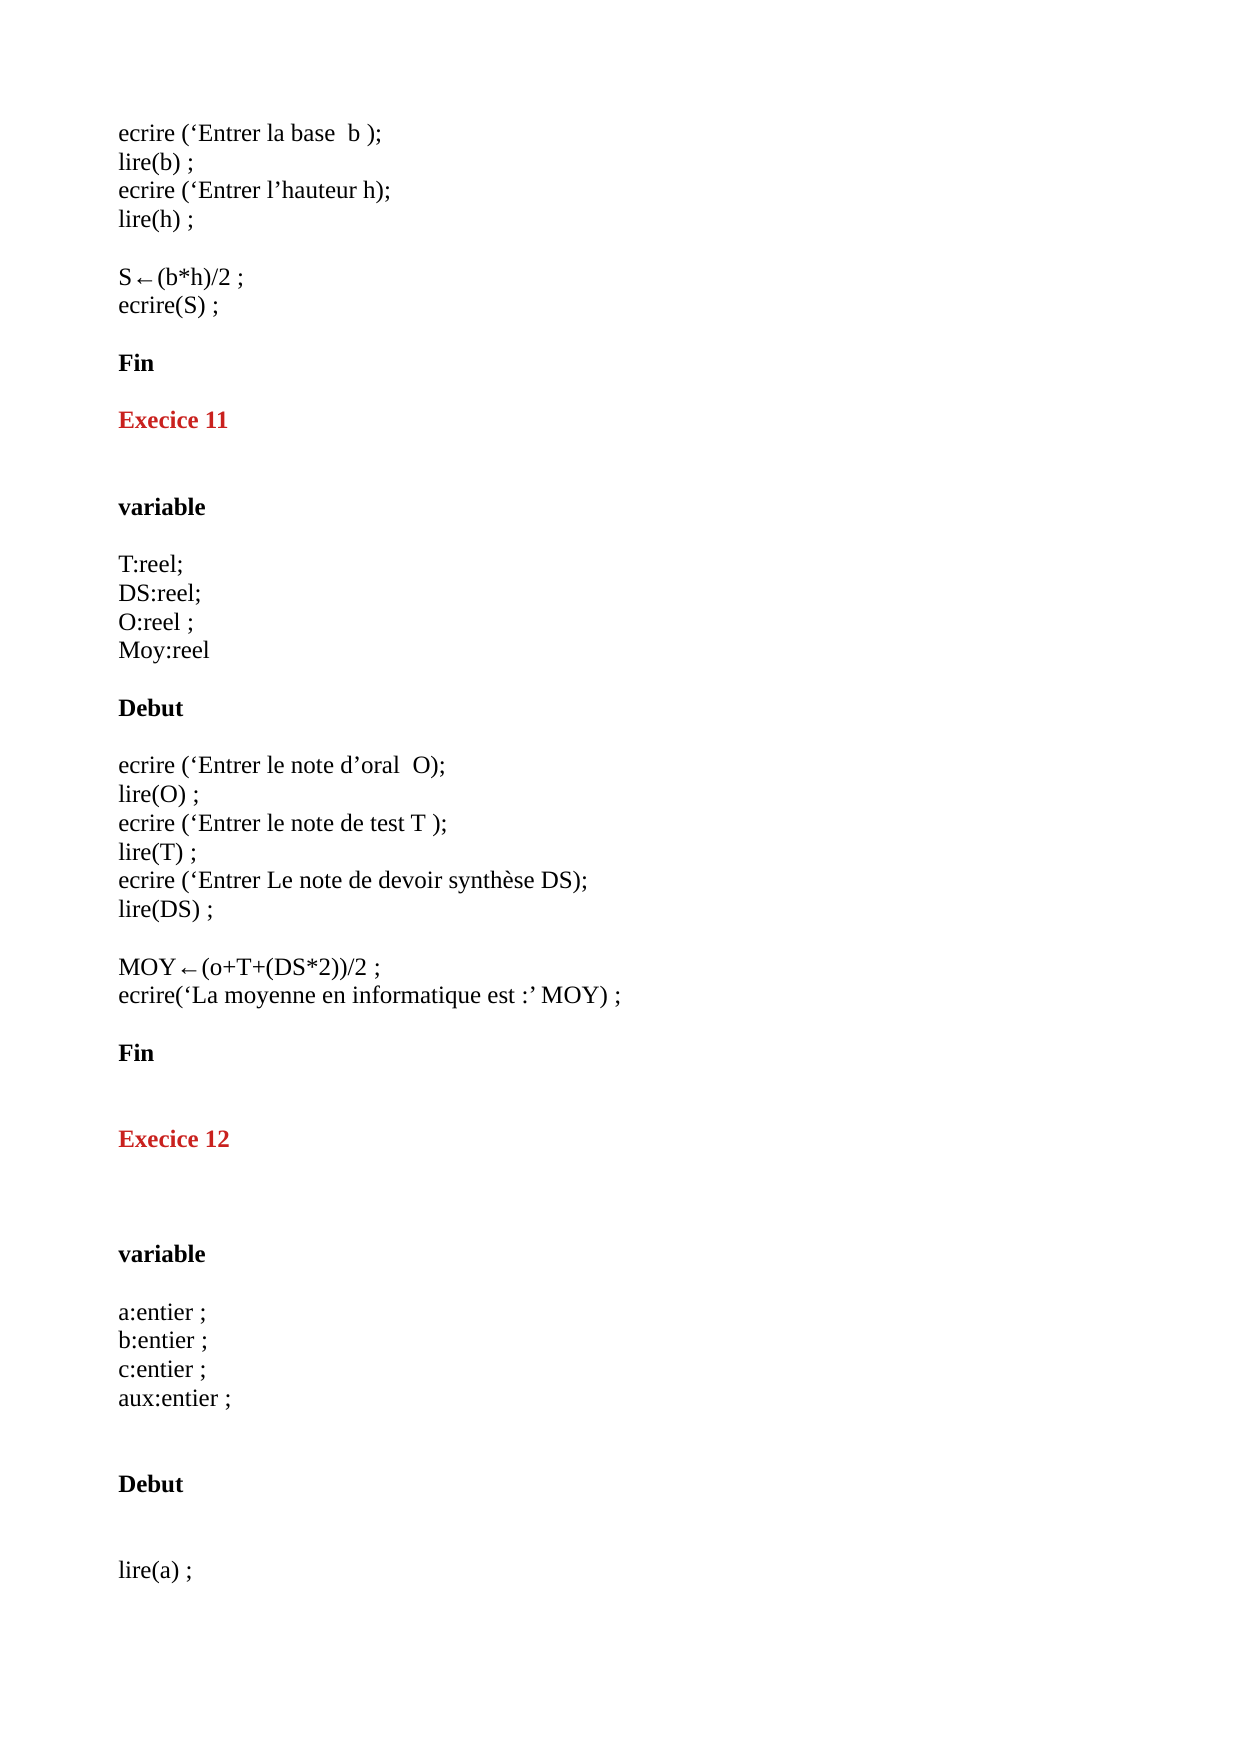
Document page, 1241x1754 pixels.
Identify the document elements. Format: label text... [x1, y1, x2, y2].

text Execice 11 [118, 406, 1122, 434]
text DS:reel; [118, 578, 1122, 607]
text aux:entier ; [118, 1383, 1122, 1412]
text ecrire (‘Entrer Le note de devoir synthèse DS); [118, 866, 1122, 894]
text lire(DS) ; [118, 894, 1122, 923]
text lire(b) ; [118, 147, 1122, 176]
text Debut [118, 1469, 1122, 1498]
text lire(O) ; [118, 779, 1122, 808]
text variable [118, 1239, 1122, 1268]
text T:reel; [118, 549, 1122, 578]
text ecrire (‘Entrer le note d’oral O); [118, 751, 1122, 779]
text Fin [118, 1038, 1122, 1067]
text MOY←(o+T+(DS*2))/2 ; [118, 952, 1122, 981]
text ecrire(‘La moyenne en informatique est :’ MOY) ; [118, 981, 1122, 1009]
text a:entier ; [118, 1297, 1122, 1326]
text Debut [118, 693, 1122, 722]
text lire(h) ; [118, 204, 1122, 233]
text ecrire (‘Entrer le note de test T ); [118, 808, 1122, 837]
text lire(T) ; [118, 837, 1122, 866]
text O:reel ; [118, 607, 1122, 636]
text lire(a) ; [118, 1556, 1122, 1584]
text ecrire(S) ; [118, 291, 1122, 319]
text variable [118, 492, 1122, 521]
text Fin [118, 348, 1122, 377]
text b:entier ; [118, 1326, 1122, 1354]
text S←(b*h)/2 ; [118, 262, 1122, 291]
text Execice 12 [118, 1124, 1122, 1153]
text ecrire (‘Entrer la base b ); [118, 118, 1122, 147]
text c:entier ; [118, 1354, 1122, 1383]
text Moy:reel [118, 636, 1122, 664]
text ecrire (‘Entrer l’hauteur h); [118, 176, 1122, 204]
